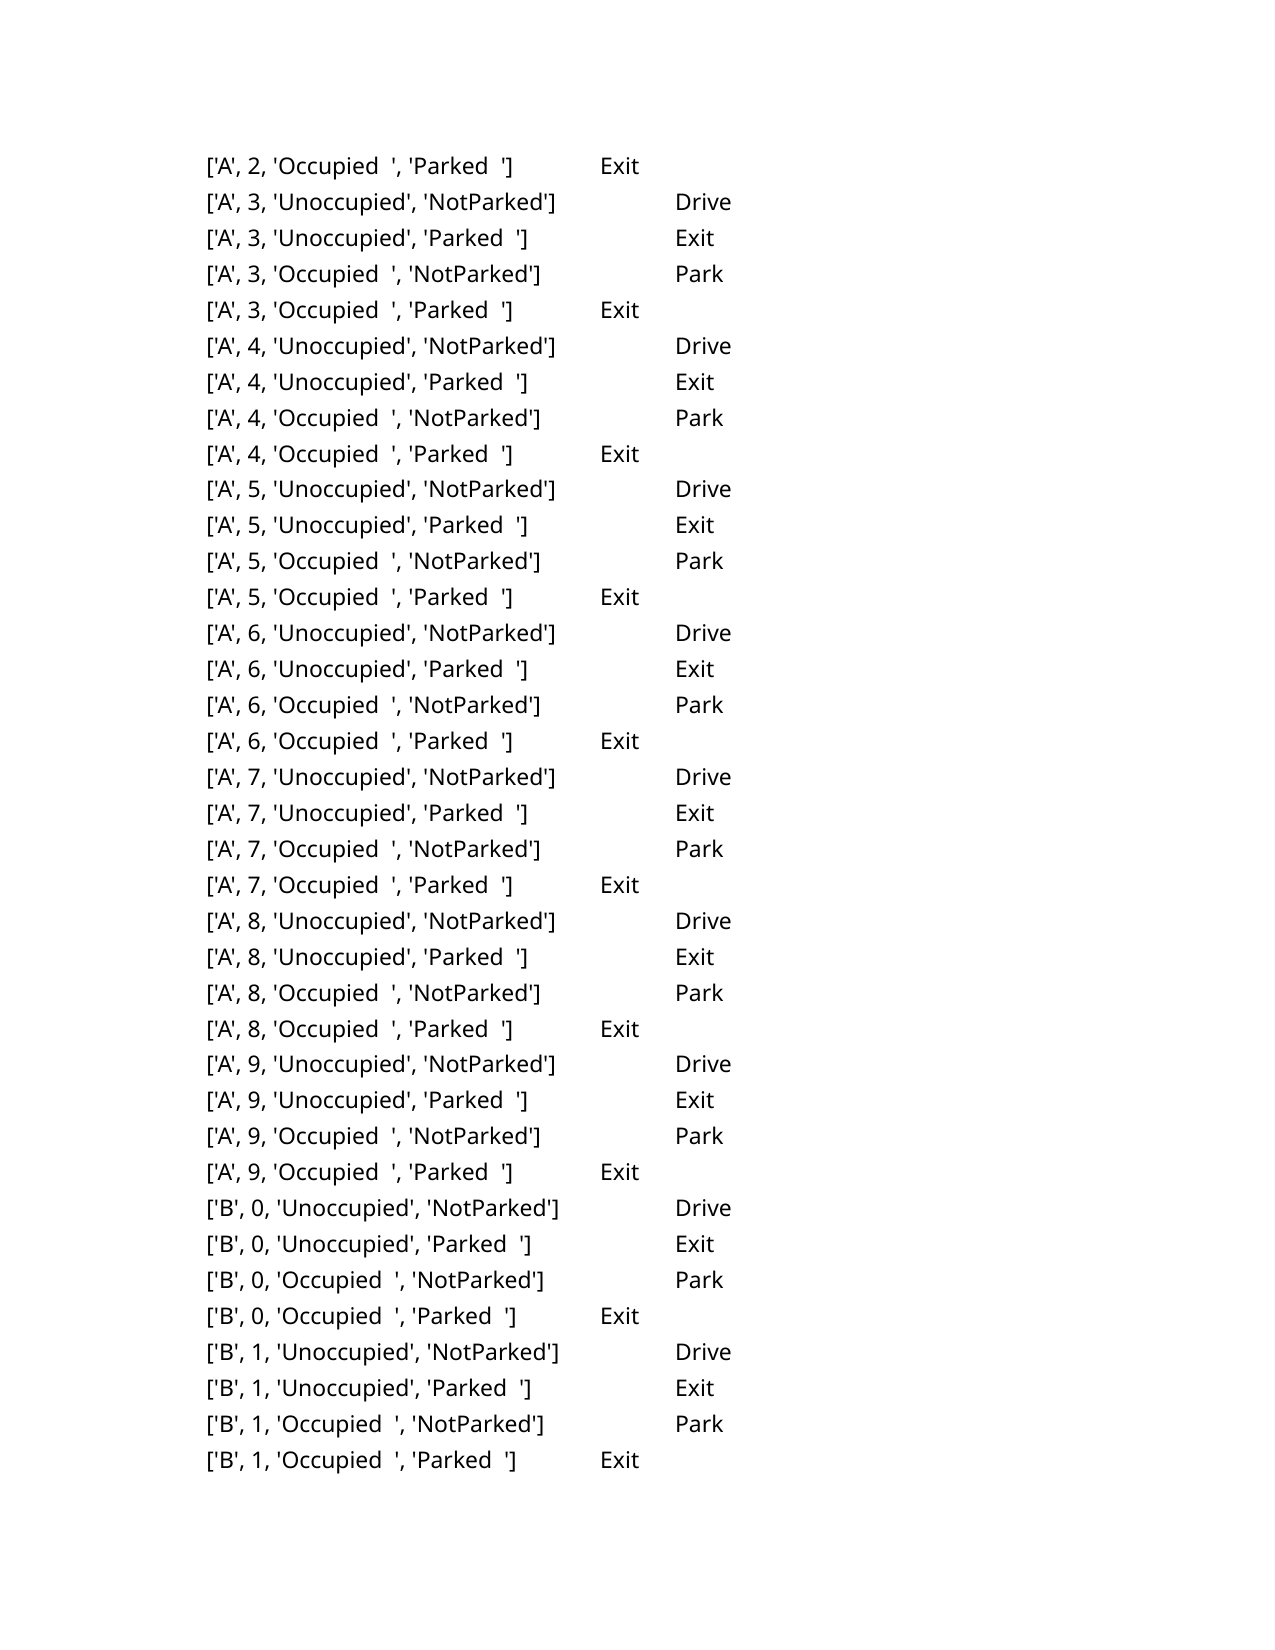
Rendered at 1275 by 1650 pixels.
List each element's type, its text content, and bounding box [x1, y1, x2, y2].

list ['A', 7, 'Unoccupied', 'Parked '] Exit [150, 797, 1125, 828]
list ['A', 5, 'Occupied ', 'NotParked'] Park [150, 545, 1125, 577]
list ['A', 7, 'Unoccupied', 'NotParked'] Drive [150, 761, 1125, 792]
list ['A', 8, 'Unoccupied', 'Parked '] Exit [150, 941, 1125, 972]
list ['A', 6, 'Occupied ', 'Parked '] Exit [150, 725, 1125, 756]
list ['A', 4, 'Occupied ', 'Parked '] Exit [150, 437, 1125, 469]
list ['A', 9, 'Occupied ', 'Parked '] Exit [150, 1156, 1125, 1187]
list ['B', 1, 'Unoccupied', 'NotParked'] Drive [150, 1336, 1125, 1367]
list ['A', 7, 'Occupied ', 'Parked '] Exit [150, 869, 1125, 900]
list ['B', 1, 'Occupied ', 'NotParked'] Park [150, 1408, 1125, 1439]
list ['B', 0, 'Occupied ', 'NotParked'] Park [150, 1264, 1125, 1295]
list ['A', 9, 'Occupied ', 'NotParked'] Park [150, 1120, 1125, 1152]
list ['B', 1, 'Occupied ', 'Parked '] Exit [150, 1444, 1125, 1475]
list ['A', 5, 'Occupied ', 'Parked '] Exit [150, 581, 1125, 612]
list ['B', 0, 'Unoccupied', 'NotParked'] Drive [150, 1192, 1125, 1223]
list ['B', 0, 'Occupied ', 'Parked '] Exit [150, 1300, 1125, 1331]
list ['A', 3, 'Unoccupied', 'Parked '] Exit [150, 222, 1125, 253]
list ['B', 0, 'Unoccupied', 'Parked '] Exit [150, 1228, 1125, 1259]
list ['A', 5, 'Unoccupied', 'NotParked'] Drive [150, 473, 1125, 505]
list ['A', 7, 'Occupied ', 'NotParked'] Park [150, 833, 1125, 864]
list ['A', 6, 'Occupied ', 'NotParked'] Park [150, 689, 1125, 720]
list ['A', 6, 'Unoccupied', 'Parked '] Exit [150, 653, 1125, 684]
list ['A', 4, 'Occupied ', 'NotParked'] Park [150, 402, 1125, 433]
list ['B', 1, 'Unoccupied', 'Parked '] Exit [150, 1372, 1125, 1403]
list ['A', 9, 'Unoccupied', 'NotParked'] Drive [150, 1048, 1125, 1080]
list ['A', 4, 'Unoccupied', 'NotParked'] Drive [150, 330, 1125, 361]
list ['A', 5, 'Unoccupied', 'Parked '] Exit [150, 509, 1125, 541]
list ['A', 3, 'Unoccupied', 'NotParked'] Drive [150, 186, 1125, 217]
list ['A', 8, 'Unoccupied', 'NotParked'] Drive [150, 905, 1125, 936]
list ['A', 6, 'Unoccupied', 'NotParked'] Drive [150, 617, 1125, 648]
list ['A', 8, 'Occupied ', 'NotParked'] Park [150, 977, 1125, 1008]
list ['A', 8, 'Occupied ', 'Parked '] Exit [150, 1012, 1125, 1044]
list ['A', 4, 'Unoccupied', 'Parked '] Exit [150, 366, 1125, 397]
list ['A', 3, 'Occupied ', 'Parked '] Exit [150, 294, 1125, 325]
list ['A', 3, 'Occupied ', 'NotParked'] Park [150, 258, 1125, 289]
list ['A', 2, 'Occupied ', 'Parked '] Exit [150, 150, 1125, 181]
list ['A', 9, 'Unoccupied', 'Parked '] Exit [150, 1084, 1125, 1116]
